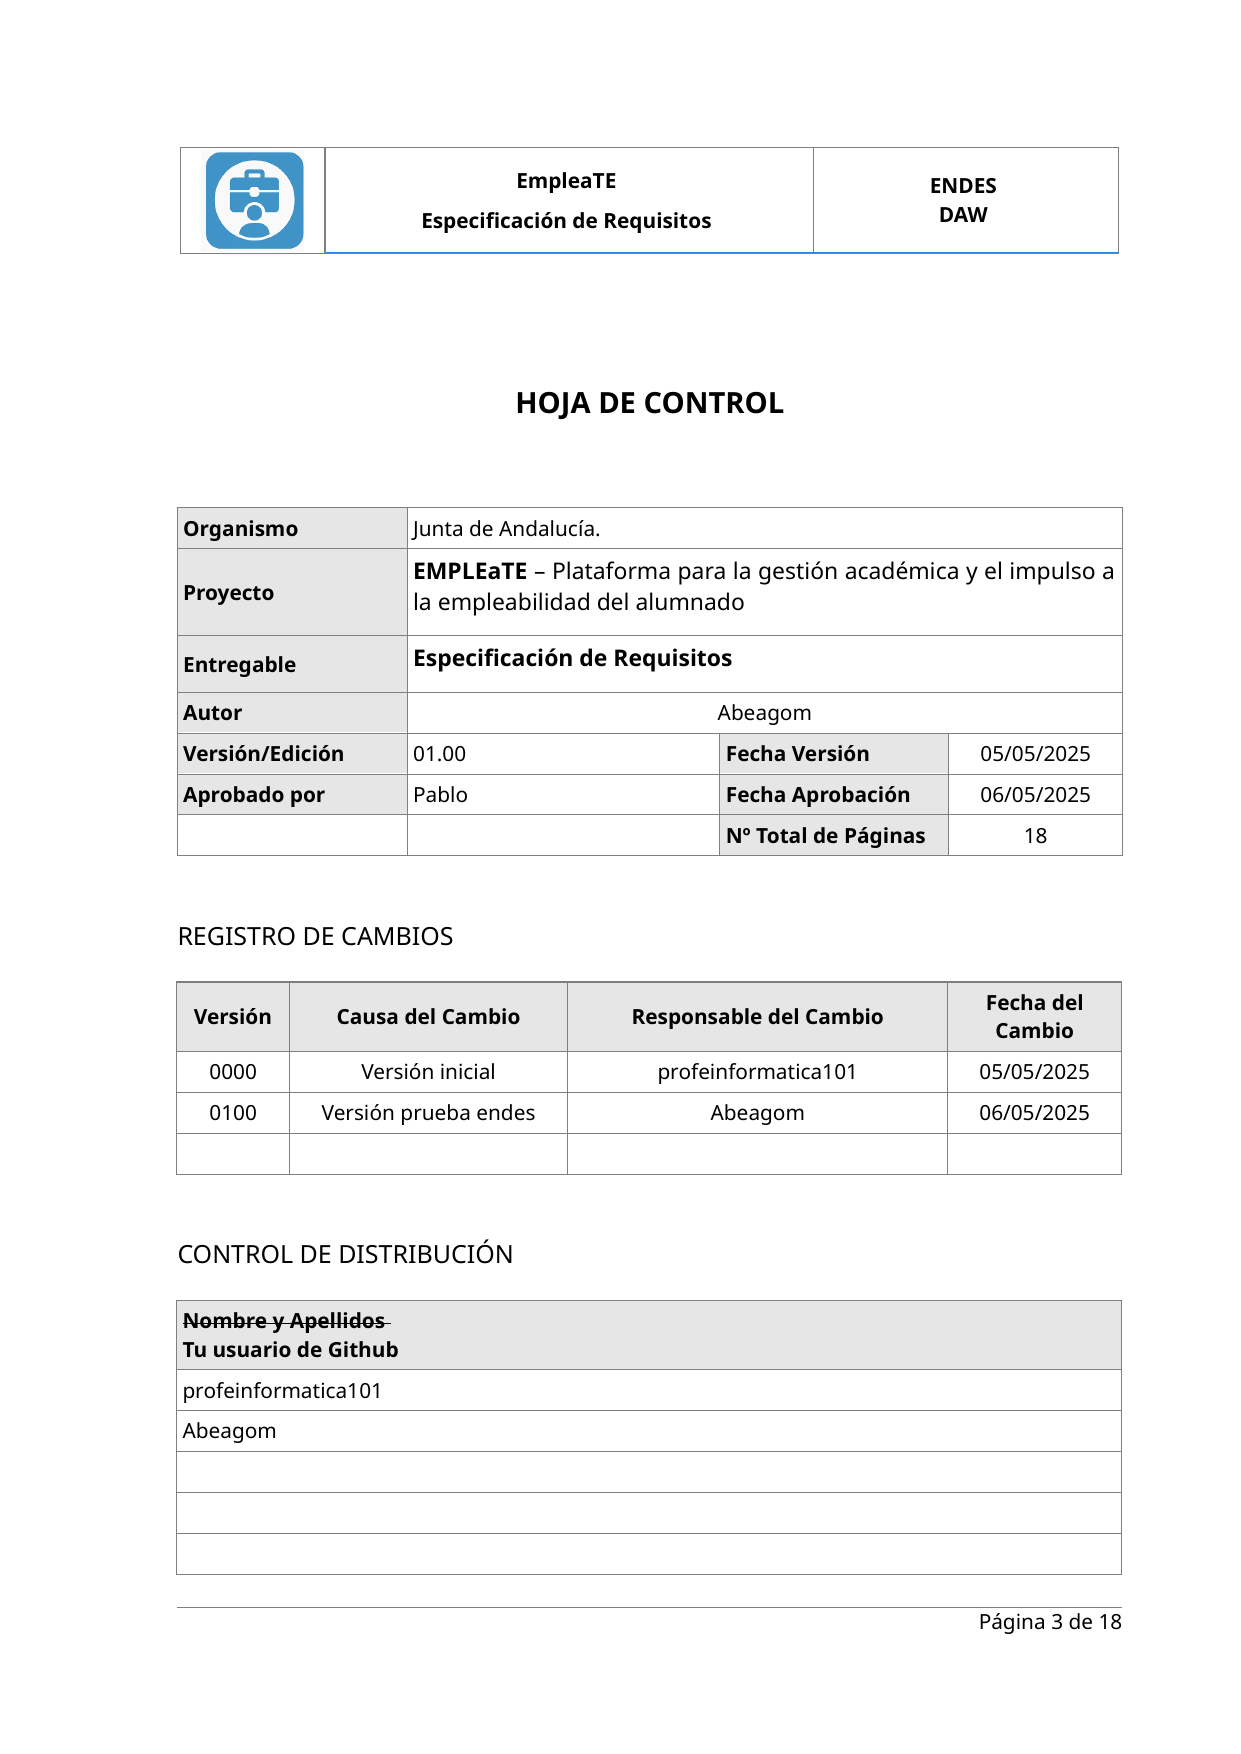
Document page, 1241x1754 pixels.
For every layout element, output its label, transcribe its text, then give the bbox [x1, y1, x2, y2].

table_cell [290, 1134, 567, 1173]
table_cell [177, 1134, 289, 1173]
text CONTROL DE DISTRIBUCIÓN [177, 1237, 1122, 1271]
table_cell Entregable [178, 636, 407, 692]
table_cell [178, 815, 407, 855]
table_cell Aprobado por [178, 775, 407, 814]
table_cell 05/05/2025 [949, 734, 1122, 773]
text REGISTRO DE CAMBIOS [177, 919, 1122, 953]
table_cell [177, 1493, 1121, 1533]
table_cell Proyecto [178, 549, 407, 635]
picture [201, 150, 304, 252]
table_cell Abeagom [568, 1093, 947, 1133]
table_cell profeinformatica101 [177, 1370, 1121, 1410]
table_header Nombre y Apellidos Tu usuario de Github [177, 1301, 1121, 1369]
table_cell Versión inicial [290, 1052, 567, 1092]
table_header Responsable del Cambio [568, 983, 947, 1051]
table_cell [568, 1134, 947, 1173]
table_cell 18 [949, 815, 1122, 855]
table_cell [948, 1134, 1121, 1173]
table_cell 01.00 [408, 734, 719, 773]
table_cell 05/05/2025 [948, 1052, 1121, 1092]
text HOJA DE CONTROL [177, 382, 1122, 422]
table_cell Fecha Aprobación [720, 775, 948, 814]
table_cell Versión prueba endes [290, 1093, 567, 1133]
table_cell [177, 1534, 1121, 1574]
table_cell 0100 [177, 1093, 289, 1133]
table_cell 06/05/2025 [949, 775, 1122, 814]
table_header Versión [177, 983, 289, 1051]
table_header Organismo [178, 508, 407, 548]
table_cell Versión/Edición [178, 734, 407, 773]
table_header Fecha del Cambio [948, 983, 1121, 1051]
table_cell 0000 [177, 1052, 289, 1092]
table_cell Abeagom [408, 693, 1122, 732]
table_cell Autor [178, 693, 407, 732]
table_header Junta de Andalucía. [408, 508, 1122, 548]
table_cell Abeagom [177, 1411, 1121, 1451]
table_cell 06/05/2025 [948, 1093, 1121, 1133]
table_cell Especificación de Requisitos [408, 636, 1122, 692]
table_cell Nº Total de Páginas [720, 815, 948, 855]
table_cell Pablo [408, 775, 719, 814]
table_cell EMPLEaTE – Plataforma para la gestión académica y el impulso a la empleabilidad del alumnado [408, 549, 1122, 635]
table_cell [408, 815, 719, 855]
table_header Causa del Cambio [290, 983, 567, 1051]
table_cell profeinformatica101 [568, 1052, 947, 1092]
table_cell [177, 1452, 1121, 1492]
table_cell Fecha Versión [720, 734, 948, 773]
